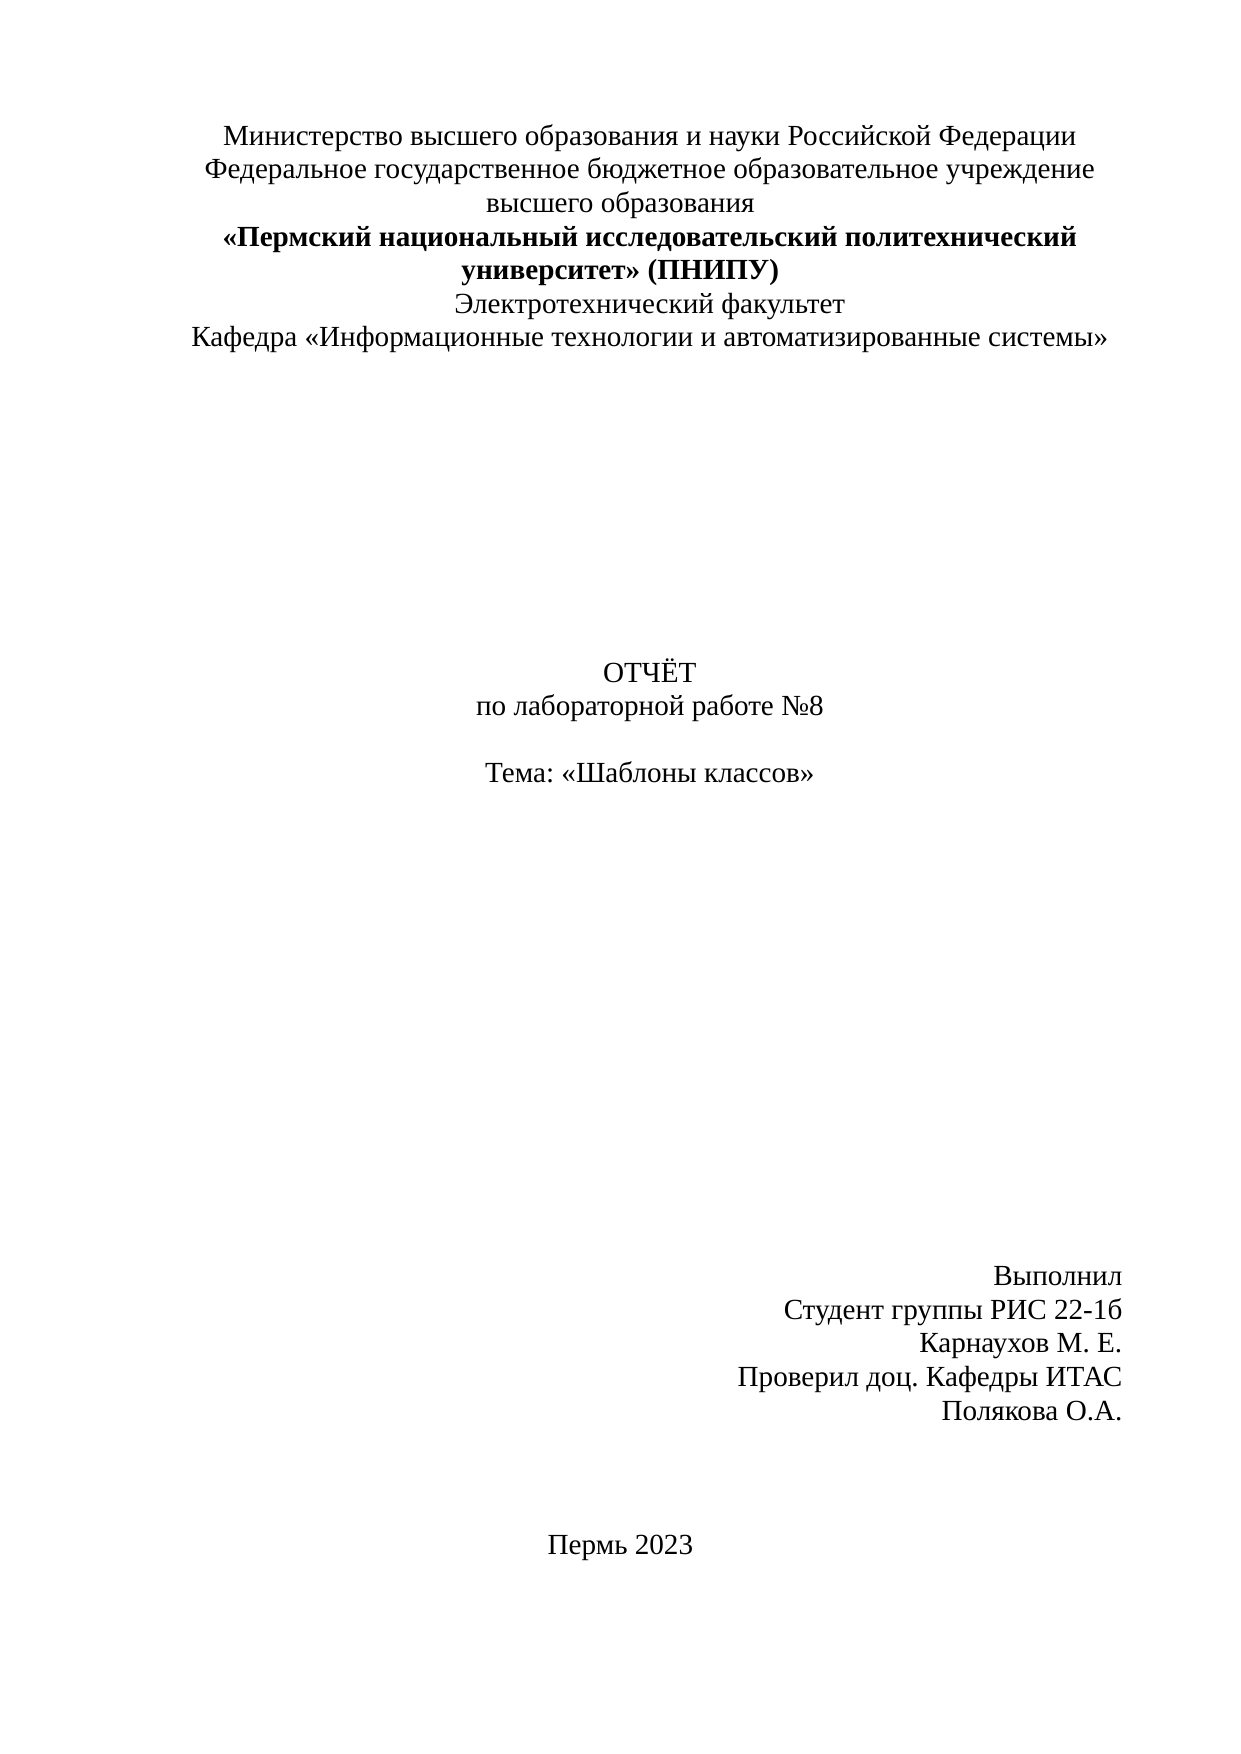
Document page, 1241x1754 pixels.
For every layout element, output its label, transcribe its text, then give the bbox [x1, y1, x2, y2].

text Пермь 2023 [118, 1527, 1122, 1560]
text Полякова О.А. [614, 1393, 1122, 1426]
text Проверил доц. Кафедры ИТАС [614, 1359, 1122, 1393]
text Федеральное государственное бюджетное образовательное учреждение высшего образования [118, 152, 1122, 219]
text Тема: «Шаблоны классов» [118, 755, 1122, 789]
text Карнаухов М. Е. [614, 1326, 1122, 1359]
text Кафедра «Информационные технологии и автоматизированные системы» [118, 319, 1122, 353]
text Министерство высшего образования и науки Российской Федерации [118, 118, 1122, 152]
text Электротехнический факультет [118, 286, 1122, 319]
text по лабораторной работе №8 [118, 688, 1122, 722]
text Студент группы РИС 22-1б [614, 1292, 1122, 1326]
text ОТЧЁТ [118, 655, 1122, 688]
text «Пермский национальный исследовательский политехнический университет» (ПНИПУ) [118, 219, 1122, 286]
text Выполнил [614, 1258, 1122, 1292]
